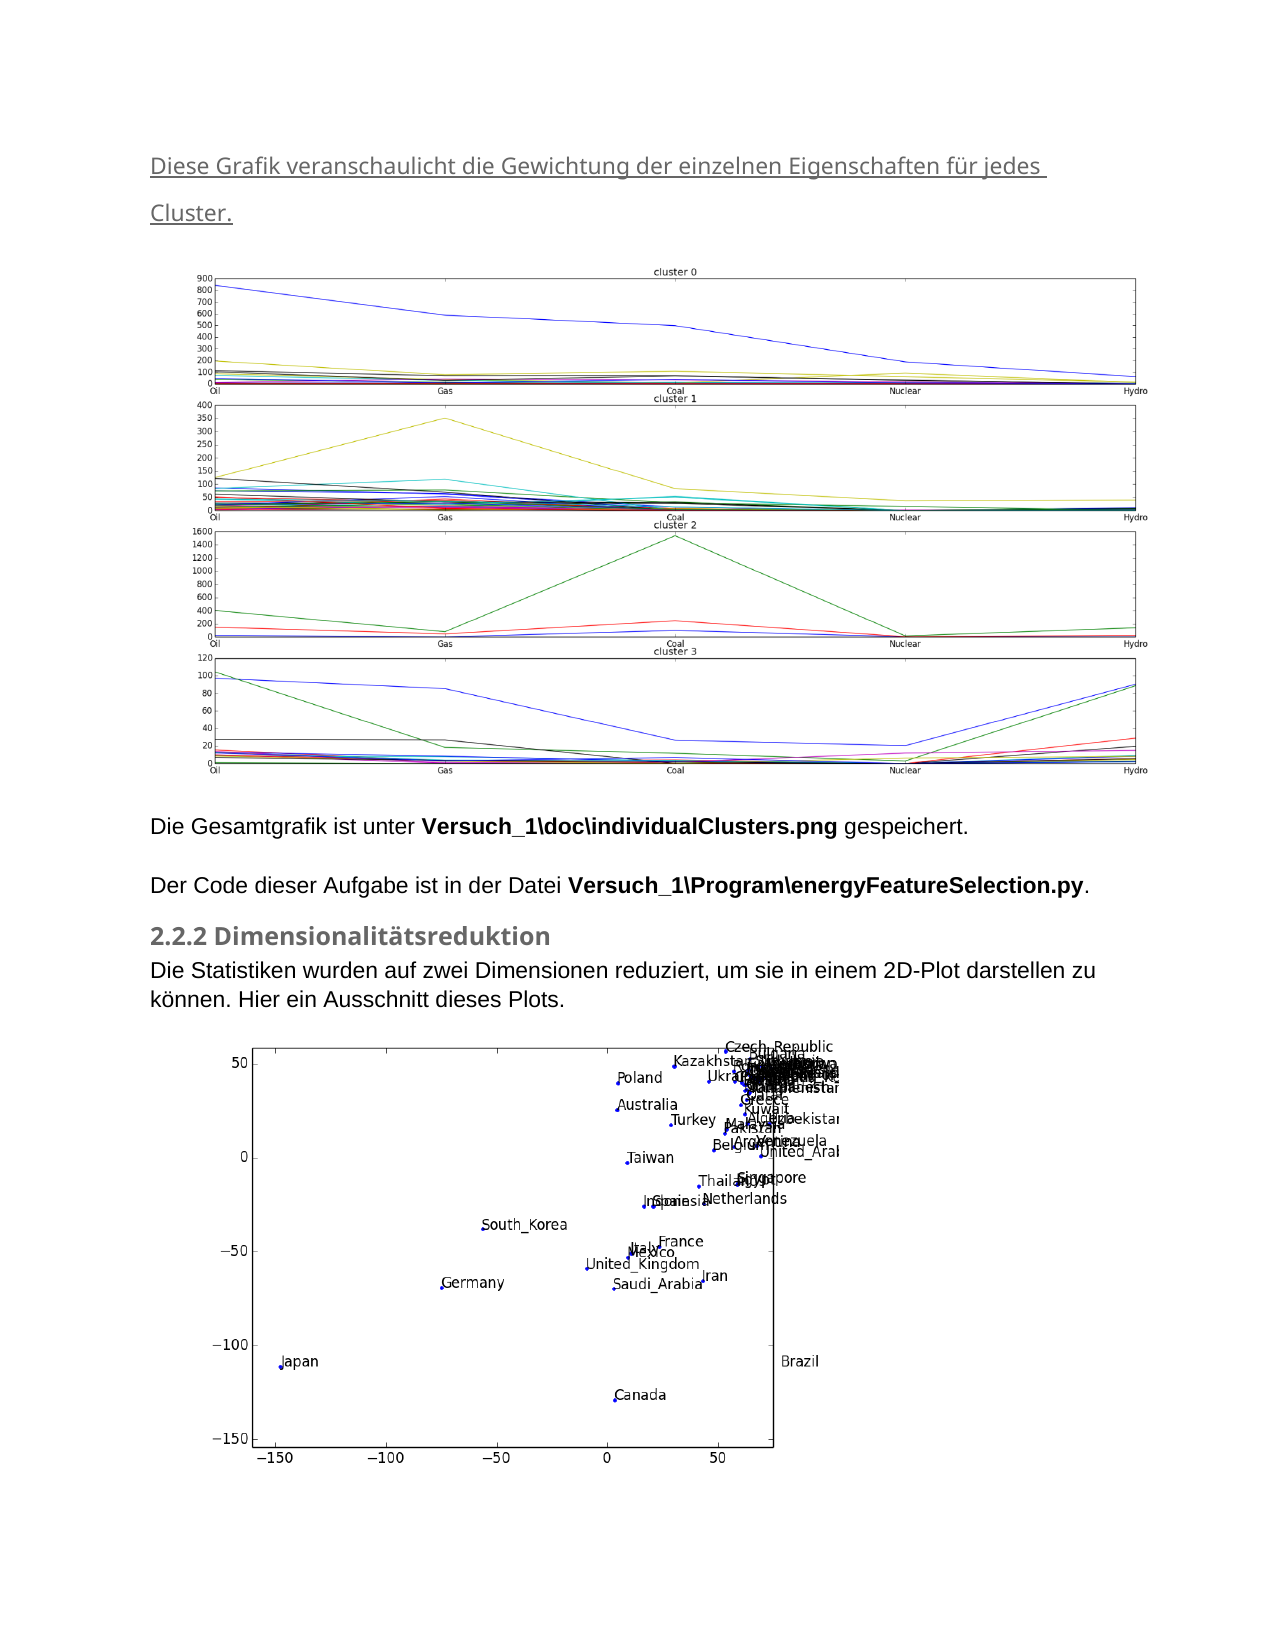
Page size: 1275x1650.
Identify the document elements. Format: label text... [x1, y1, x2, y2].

text Der Code dieser Aufgabe ist in der Datei Versuch_1\Program\energyFeatureSelection.py. [150, 872, 1125, 898]
picture [168, 262, 1161, 782]
text Die Statistiken wurden auf zwei Dimensionen reduziert, um sie in einem 2D-Plot darstellen zu können. Hier ein Ausschnitt dieses Plots. [150, 957, 1125, 1490]
subtitle Diese Grafik veranschaulicht die Gewichtung der einzelnen Eigenschaften für jedes Cluster. [150, 150, 1125, 228]
subtitle 2.2.2 Dimensionalitätsreduktion [150, 918, 1125, 952]
picture [168, 1035, 839, 1471]
text Die Gesamtgrafik ist unter Versuch_1\doc\individualClusters.png gespeichert. [150, 813, 1125, 839]
